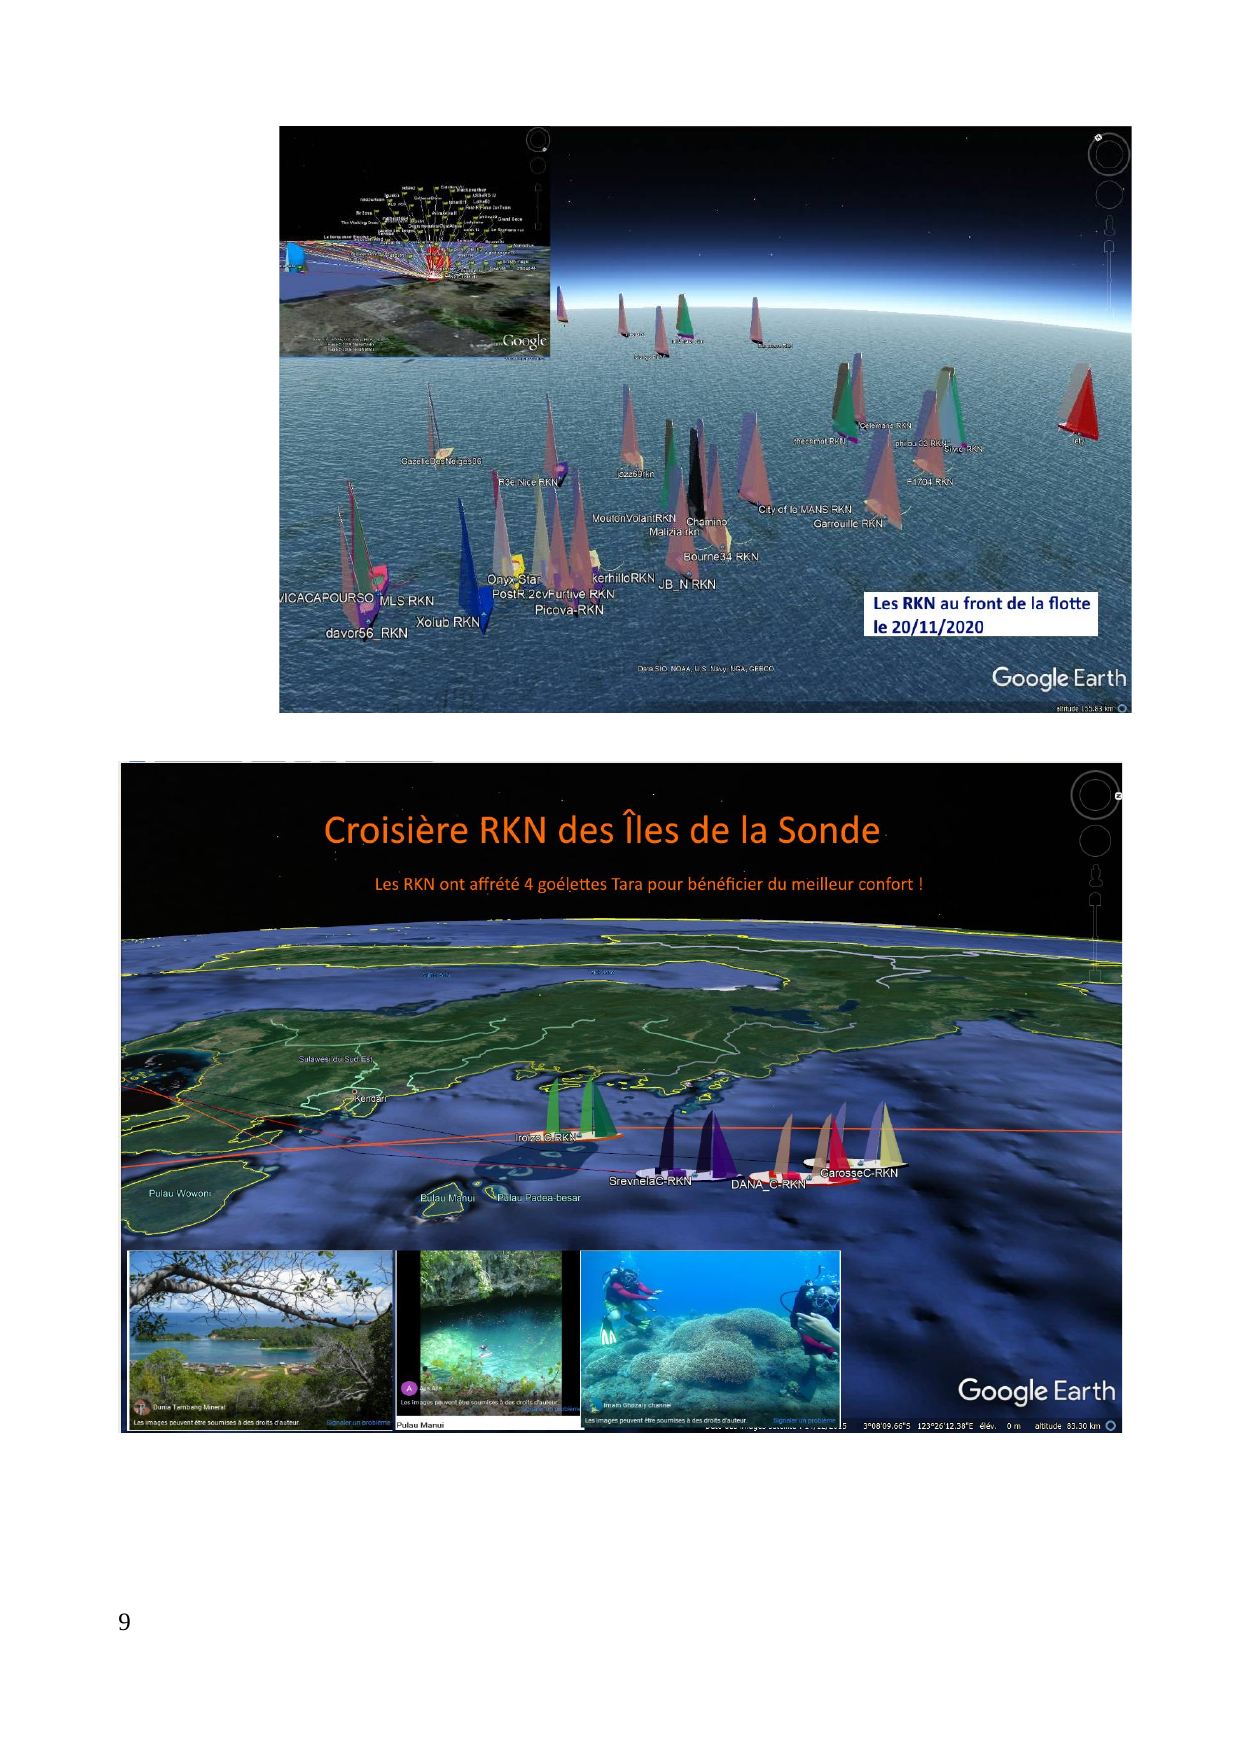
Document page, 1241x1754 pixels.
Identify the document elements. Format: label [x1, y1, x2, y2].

picture [118, 761, 1123, 1433]
picture [279, 126, 1132, 713]
